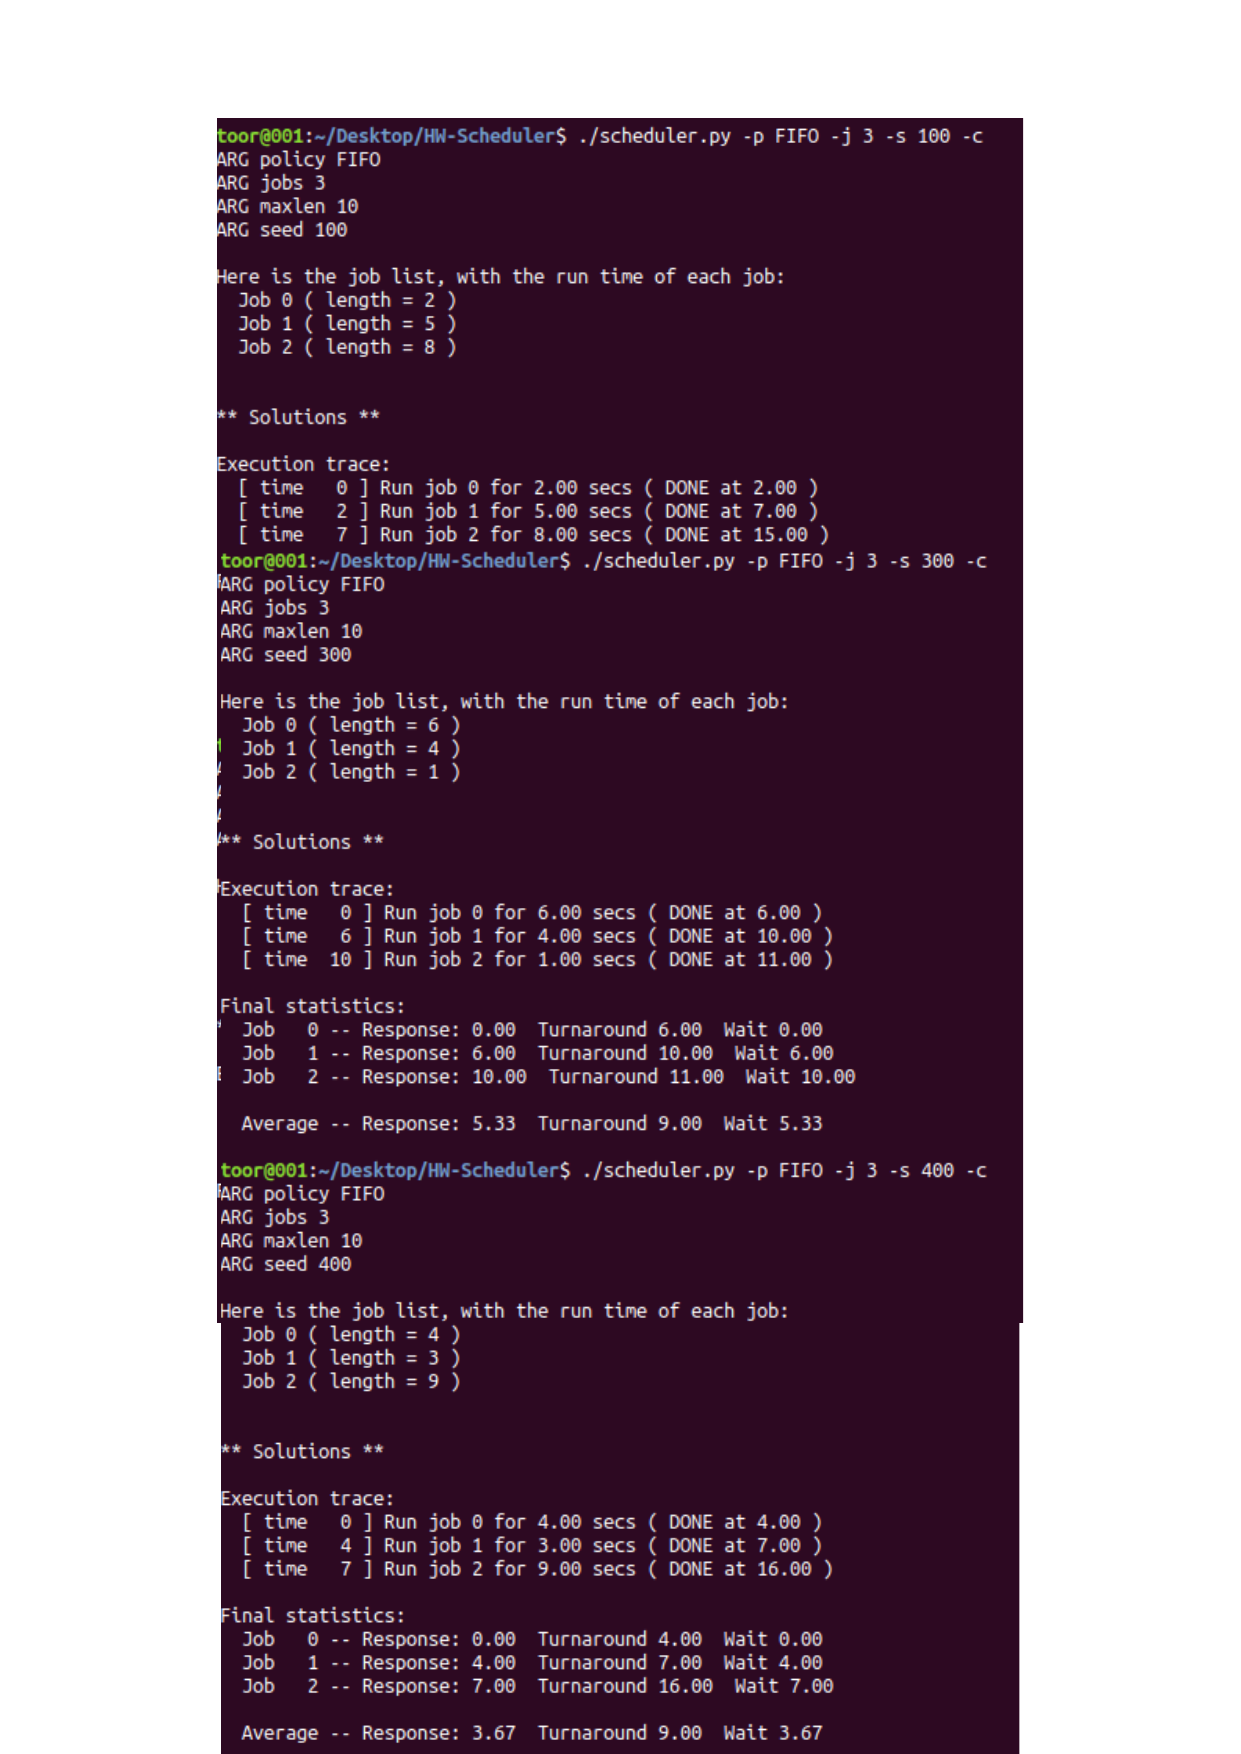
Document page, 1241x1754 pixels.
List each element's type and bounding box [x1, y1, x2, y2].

picture [217, 118, 1024, 1754]
